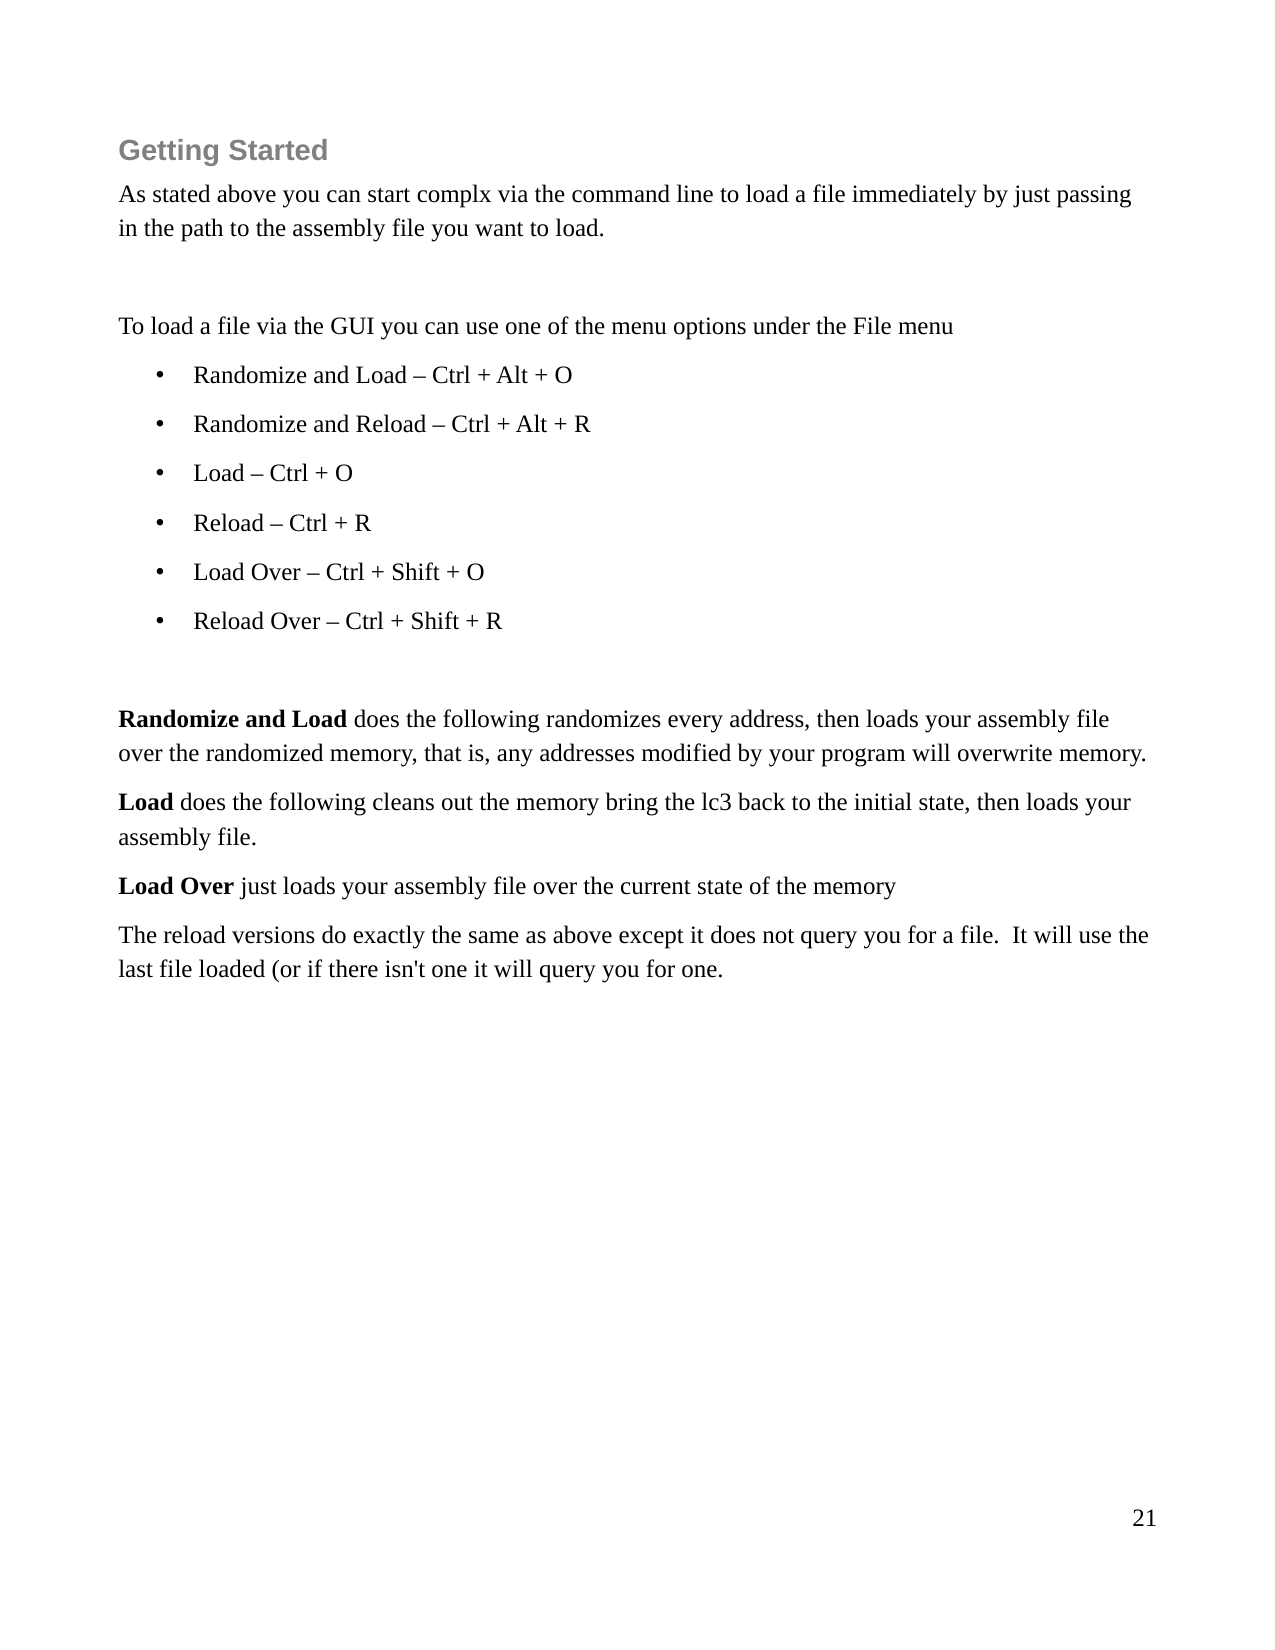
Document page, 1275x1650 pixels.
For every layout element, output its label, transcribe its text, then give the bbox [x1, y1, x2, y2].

text The reload versions do exactly the same as above except it does not query you for a file. It will use the last file loaded (or if there isn't one it will query you for one. [118, 920, 1157, 983]
list Reload – Ctrl + R [156, 508, 1157, 536]
list Reload Over – Ctrl + Shift + R [156, 606, 1157, 634]
subtitle Getting Started [118, 133, 1157, 166]
text Randomize and Load does the following randomizes every address, then loads your assembly file over the randomized memory, that is, any addresses modified by your program will overwrite memory. [118, 704, 1157, 767]
list Load Over – Ctrl + Shift + O [156, 557, 1157, 585]
text To load a file via the GUI you can use one of the menu options under the File menu [118, 311, 1157, 340]
list Load – Ctrl + O [156, 458, 1157, 487]
text As stated above you can start complx via the command line to load a file immediately by just passing in the path to the assembly file you want to load. [118, 179, 1157, 242]
text Load does the following cleans out the memory bring the lc3 back to the initial state, then loads your assembly file. [118, 787, 1157, 851]
text Load Over just loads your assembly file over the current state of the memory [118, 871, 1157, 900]
list Randomize and Reload – Ctrl + Alt + R [156, 409, 1157, 438]
list Randomize and Load – Ctrl + Alt + O [156, 360, 1157, 389]
